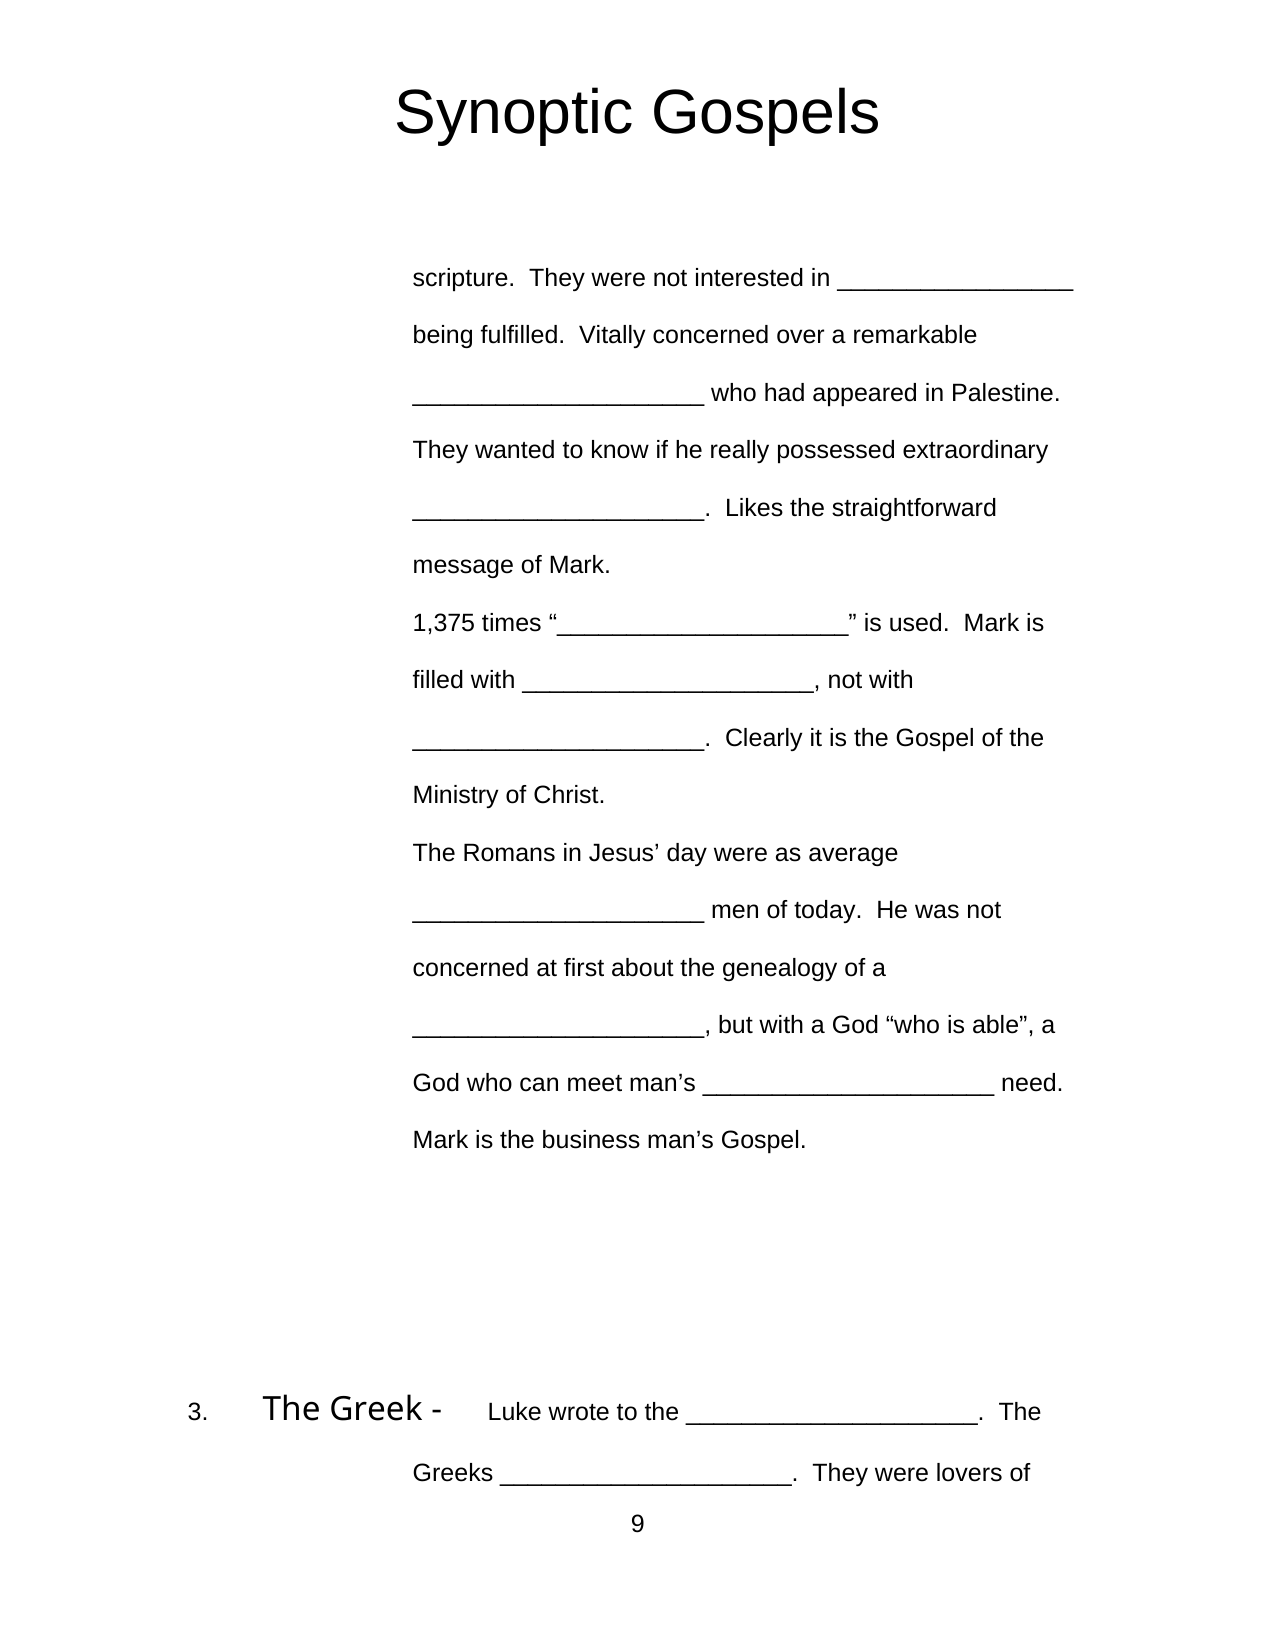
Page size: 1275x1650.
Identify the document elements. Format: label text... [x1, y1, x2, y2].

text scripture. They were not interested in _________________ [187, 263, 1087, 292]
text being fulfilled. Vitally concerned over a remarkable [187, 321, 1087, 349]
text 1,375 times “_____________________” is used. Mark is [187, 608, 1087, 637]
text concerned at first about the genealogy of a [187, 953, 1087, 982]
text They wanted to know if he really possessed extraordinary [187, 436, 1087, 464]
text 3. The Greek - Luke wrote to the _____________________. The [187, 1384, 1087, 1430]
text God who can meet man’s _____________________ need. [187, 1068, 1087, 1097]
text _____________________. Clearly it is the Gospel of the [187, 723, 1087, 752]
text filled with _____________________, not with [187, 666, 1087, 694]
text message of Mark. [187, 551, 1087, 579]
text The Romans in Jesus’ day were as average [187, 838, 1087, 867]
text Ministry of Christ. [187, 781, 1087, 809]
text Greeks _____________________. They were lovers of [187, 1458, 1087, 1487]
text _____________________ who had appeared in Palestine. [187, 378, 1087, 407]
text _____________________, but with a God “who is able”, a [187, 1011, 1087, 1039]
text _____________________. Likes the straightforward [187, 493, 1087, 522]
text _____________________ men of today. He was not [187, 896, 1087, 924]
text Mark is the business man’s Gospel. [187, 1126, 1087, 1154]
